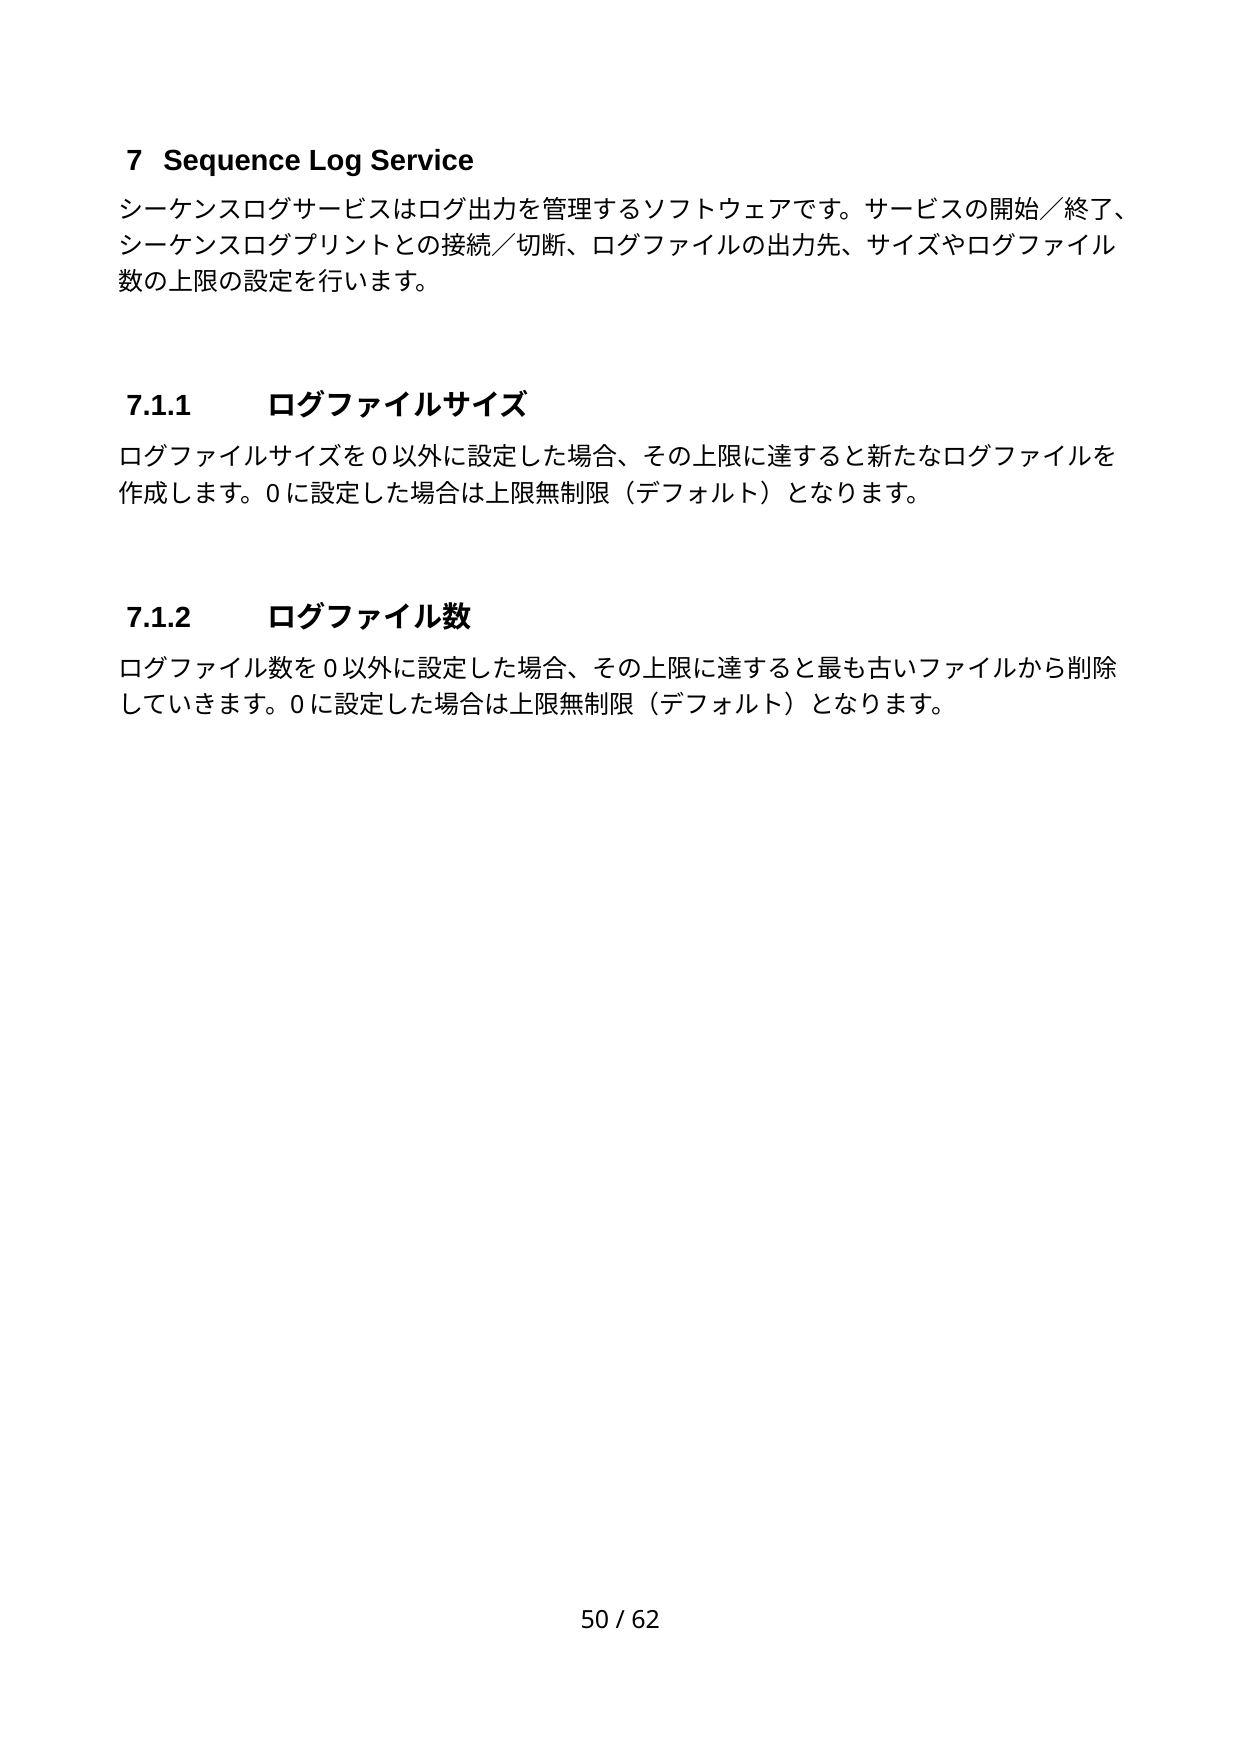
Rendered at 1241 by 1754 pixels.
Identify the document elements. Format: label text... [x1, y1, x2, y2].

subtitle ログファイルサイズ [118, 382, 1122, 424]
subtitle Sequence Log Service [118, 143, 1122, 177]
subtitle ログファイル数 [118, 593, 1122, 636]
text シーケンスログサービスはログ出力を管理するソフトウェアです。サービスの開始／終了、シーケンスログプリントとの接続／切断、ログファイルの出力先、サイズやログファイル数の上限の設定を行います。 [118, 189, 1122, 298]
text ログファイルサイズを０以外に設定した場合、その上限に達すると新たなログファイルを作成します。0に設定した場合は上限無制限（デフォルト）となります。 [118, 437, 1122, 509]
text ログファイル数を0以外に設定した場合、その上限に達すると最も古いファイルから削除していきます。0に設定した場合は上限無制限（デフォルト）となります。 [118, 648, 1122, 721]
